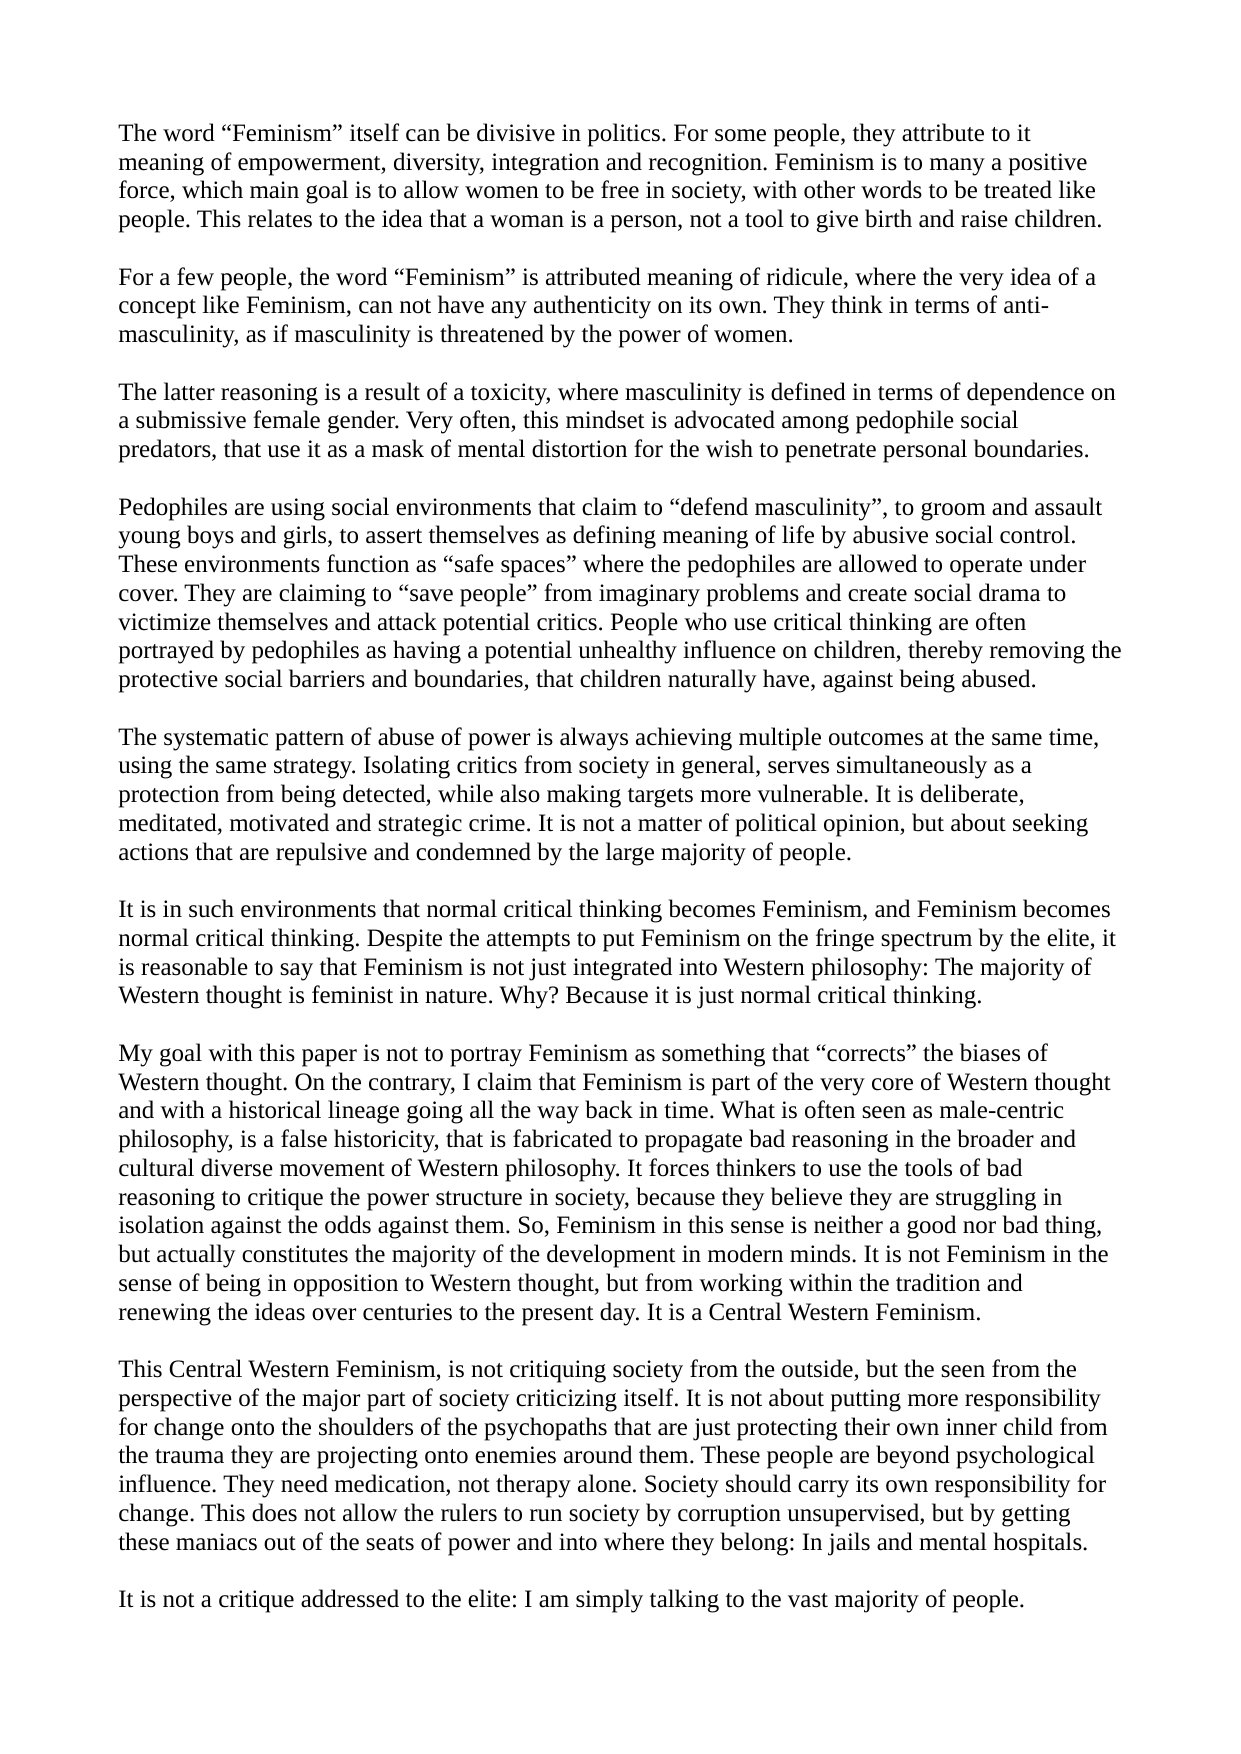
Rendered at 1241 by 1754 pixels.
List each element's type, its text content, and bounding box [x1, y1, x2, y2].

text It is not a critique addressed to the elite: I am simply talking to the vast majority of people. [118, 1584, 1122, 1613]
text The word “Feminism” itself can be divisive in politics. For some people, they attribute to it meaning of empowerment, diversity, integration and recognition. Feminism is to many a positive force, which main goal is to allow women to be free in society, with other words to be treated like people. This relates to the idea that a woman is a person, not a tool to give birth and raise children. [118, 118, 1122, 233]
text The systematic pattern of abuse of power is always achieving multiple outcomes at the same time, using the same strategy. Isolating critics from society in general, serves simultaneously as a protection from being detected, while also making targets more vulnerable. It is deliberate, meditated, motivated and strategic crime. It is not a matter of political opinion, but about seeking actions that are repulsive and condemned by the large majority of people. [118, 722, 1122, 866]
text For a few people, the word “Feminism” is attributed meaning of ridicule, where the very idea of a concept like Feminism, can not have any authenticity on its own. They think in terms of anti-masculinity, as if masculinity is threatened by the power of women. [118, 262, 1122, 348]
text Pedophiles are using social environments that claim to “defend masculinity”, to groom and assault young boys and girls, to assert themselves as defining meaning of life by abusive social control. These environments function as “safe spaces” where the pedophiles are allowed to operate under cover. They are claiming to “save people” from imaginary problems and create social drama to victimize themselves and attack potential critics. People who use critical thinking are often portrayed by pedophiles as having a potential unhealthy influence on children, thereby removing the protective social barriers and boundaries, that children naturally have, against being abused. [118, 492, 1122, 693]
text My goal with this paper is not to portray Feminism as something that “corrects” the biases of Western thought. On the contrary, I claim that Feminism is part of the very core of Western thought and with a historical lineage going all the way back in time. What is often seen as male-centric philosophy, is a false historicity, that is fabricated to propagate bad reasoning in the broader and cultural diverse movement of Western philosophy. It forces thinkers to use the tools of bad reasoning to critique the power structure in society, because they believe they are struggling in isolation against the odds against them. So, Feminism in this sense is neither a good nor bad thing, but actually constitutes the majority of the development in modern minds. It is not Feminism in the sense of being in opposition to Western thought, but from working within the tradition and renewing the ideas over centuries to the present day. It is a Central Western Feminism. [118, 1038, 1122, 1326]
text The latter reasoning is a result of a toxicity, where masculinity is defined in terms of dependence on a submissive female gender. Very often, this mindset is advocated among pedophile social predators, that use it as a mask of mental distortion for the wish to penetrate personal boundaries. [118, 377, 1122, 463]
text It is in such environments that normal critical thinking becomes Feminism, and Feminism becomes normal critical thinking. Despite the attempts to put Feminism on the fringe spectrum by the elite, it is reasonable to say that Feminism is not just integrated into Western philosophy: The majority of Western thought is feminist in nature. Why? Because it is just normal critical thinking. [118, 894, 1122, 1009]
text This Central Western Feminism, is not critiquing society from the outside, but the seen from the perspective of the major part of society criticizing itself. It is not about putting more responsibility for change onto the shoulders of the psychopaths that are just protecting their own inner child from the trauma they are projecting onto enemies around them. These people are beyond psychological influence. They need medication, not therapy alone. Society should carry its own responsibility for change. This does not allow the rulers to run society by corruption unsupervised, but by getting these maniacs out of the seats of power and into where they belong: In jails and mental hospitals. [118, 1354, 1122, 1556]
